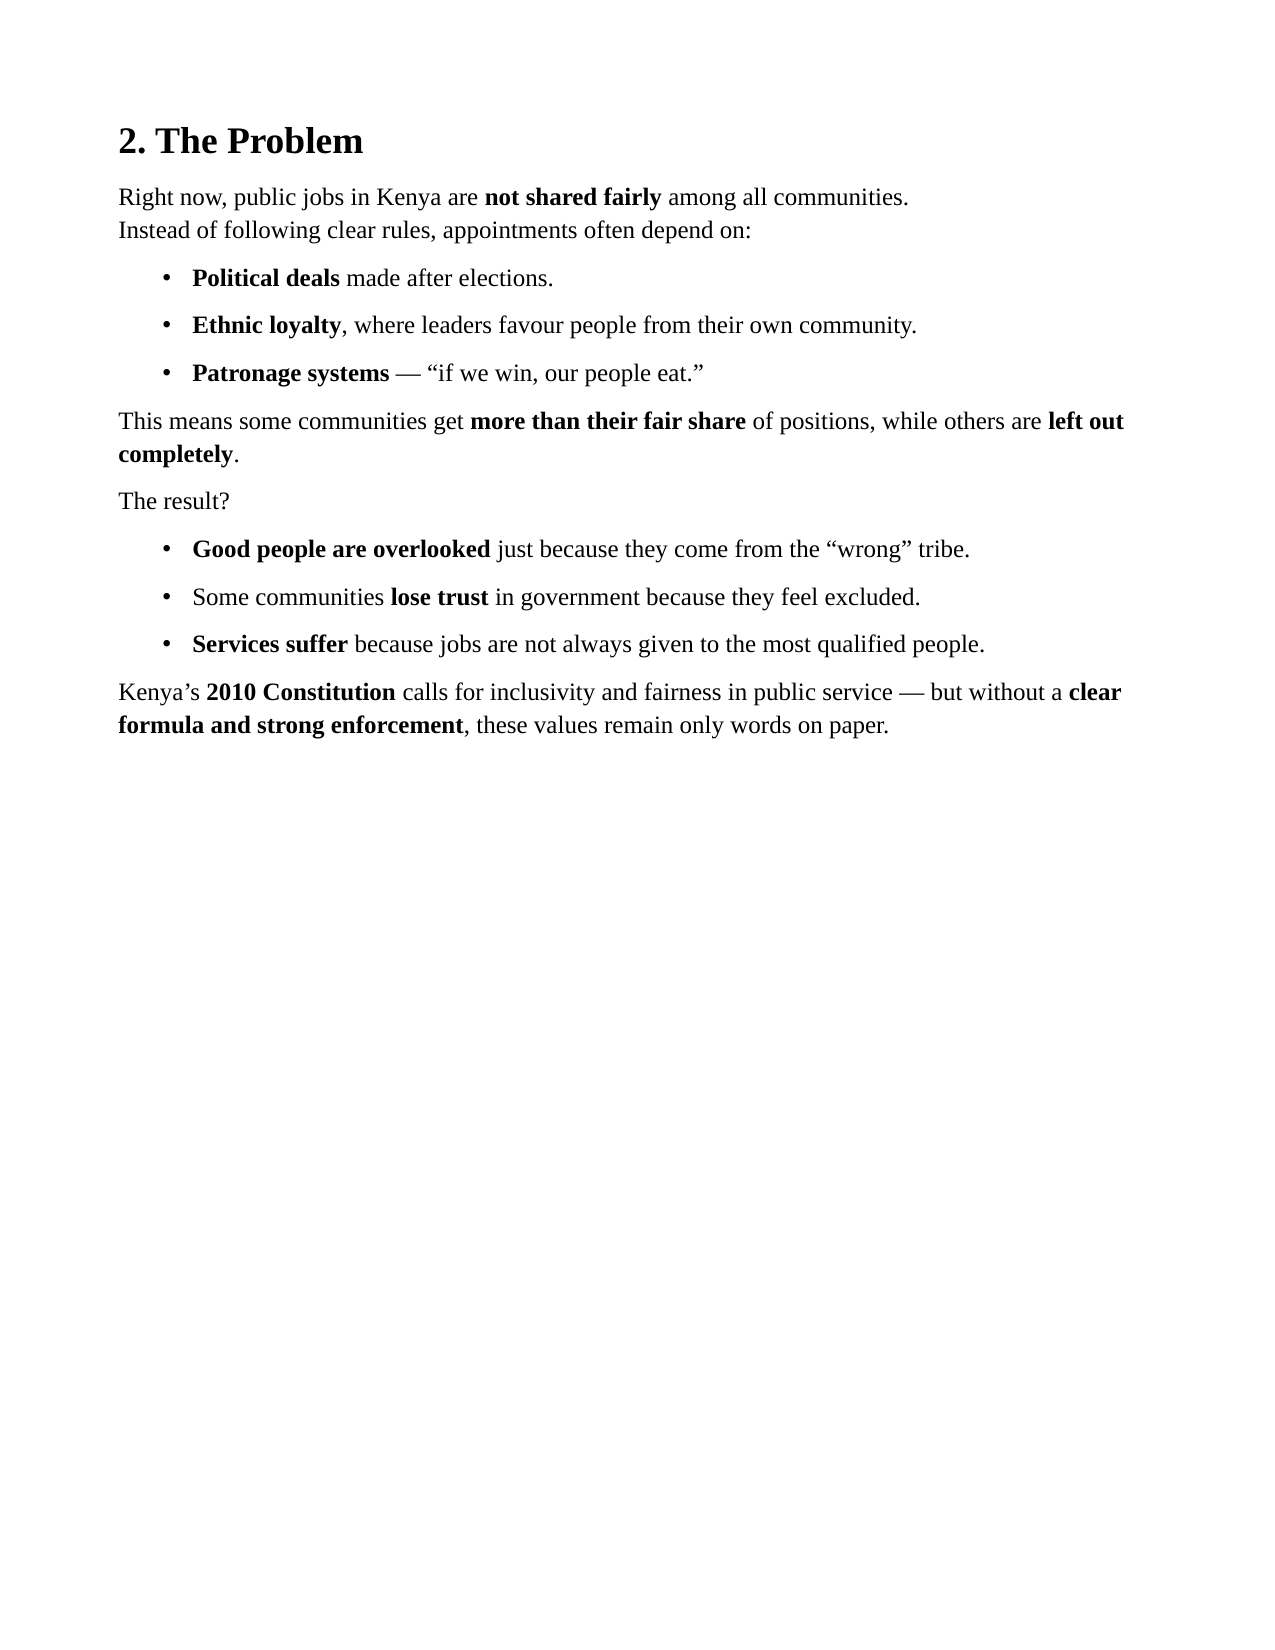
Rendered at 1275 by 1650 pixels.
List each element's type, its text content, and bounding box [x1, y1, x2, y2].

text This means some communities get more than their fair share of positions, while others are left out completely. [118, 406, 1157, 467]
list Ethnic loyalty, where leaders favour people from their own community. [162, 311, 1157, 339]
text The result? [118, 486, 1157, 515]
text Kenya’s 2010 Constitution calls for inclusivity and fairness in public service — but without a clear formula and strong enforcement, these values remain only words on paper. [118, 677, 1157, 738]
text Right now, public jobs in Kenya are not shared fairly among all communities. Instead of following clear rules, appointments often depend on: [118, 182, 1157, 244]
list Services suffer because jobs are not always given to the most qualified people. [162, 629, 1157, 658]
list Some communities lose trust in government because they feel excluded. [162, 582, 1157, 610]
list Good people are overlooked just because they come from the “wrong” tribe. [162, 534, 1157, 563]
list Political deals made after elections. [162, 263, 1157, 292]
list Patronage systems — “if we win, our people eat.” [162, 358, 1157, 387]
subtitle 2. The Problem [118, 118, 1157, 161]
